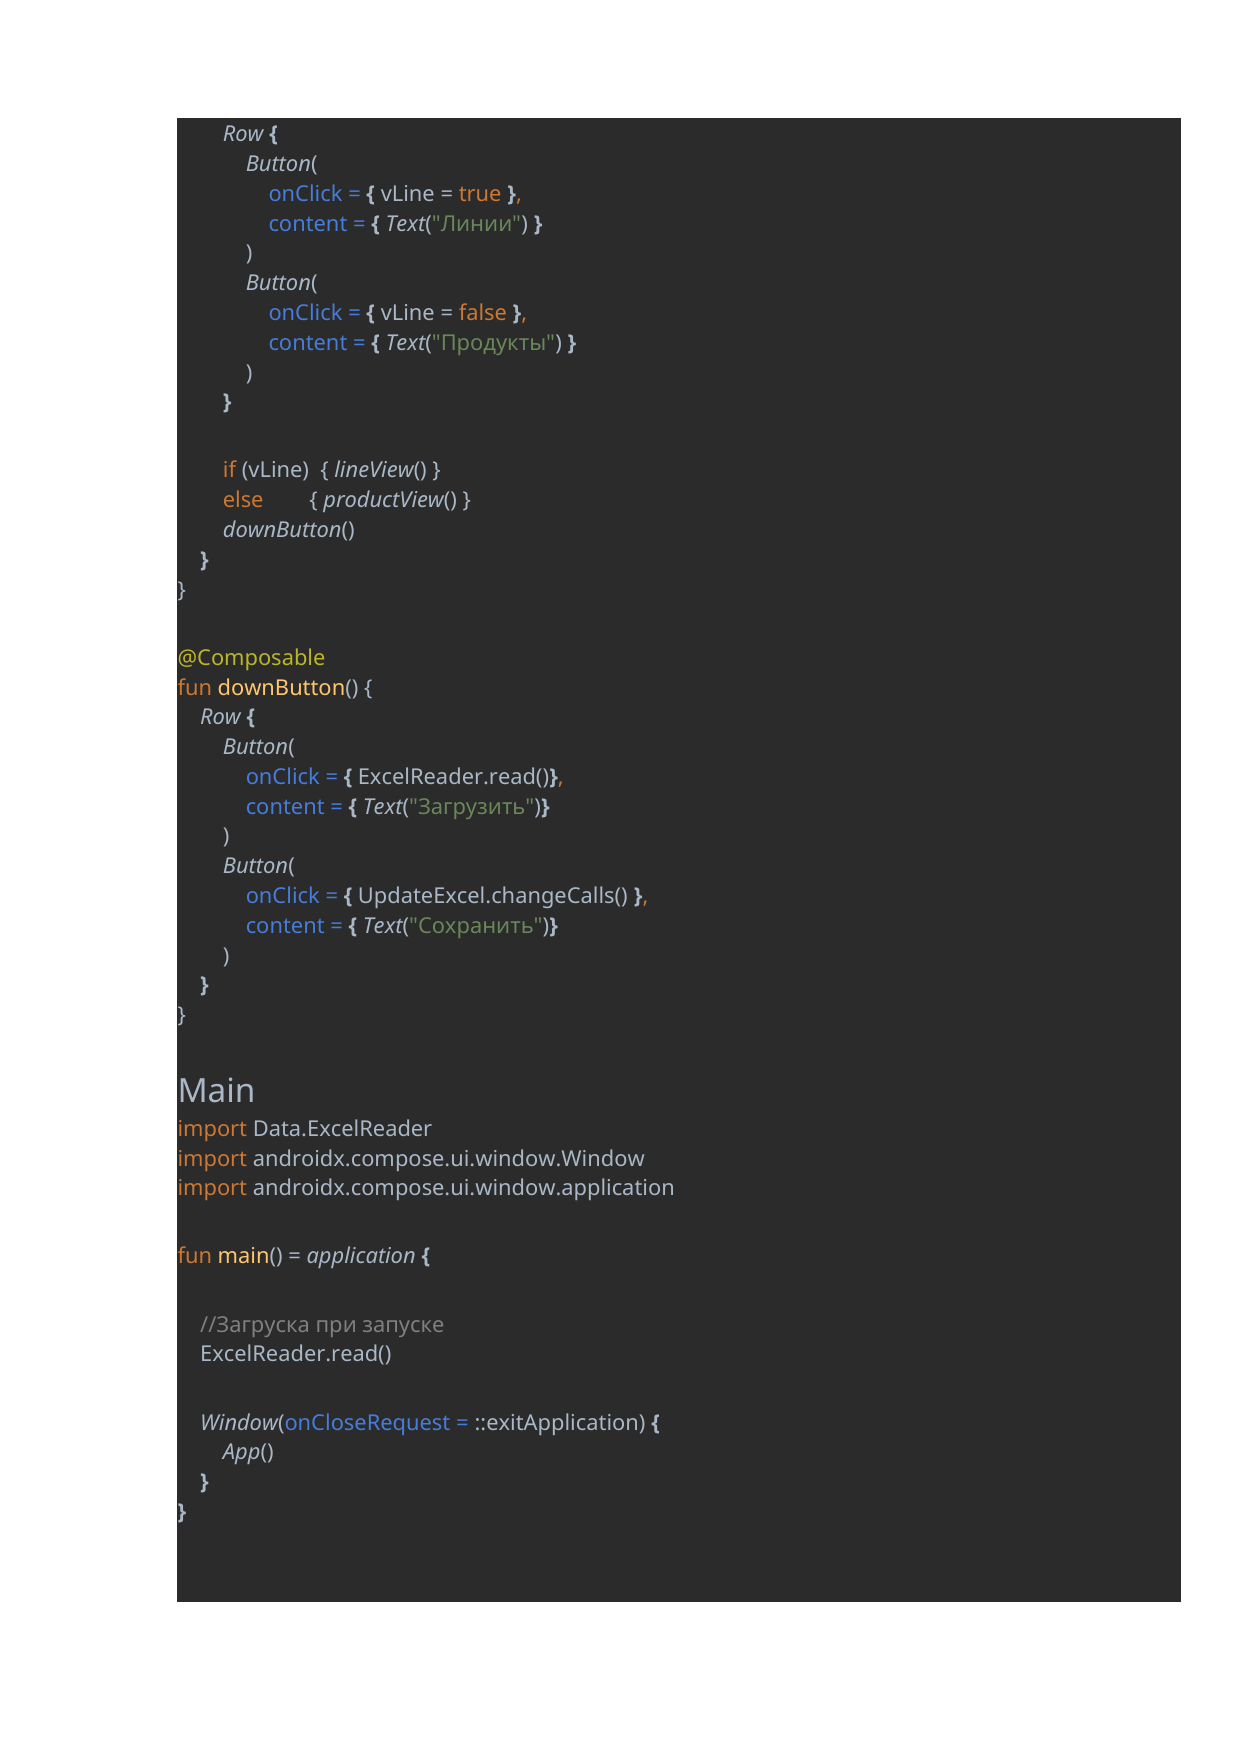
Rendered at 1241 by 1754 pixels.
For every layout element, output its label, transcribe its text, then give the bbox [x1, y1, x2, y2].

text import Data.ExcelReader import androidx.compose.ui.window.Window import androidx.compose.ui.window.application fun main() = application { //Загруска при запуске ExcelReader.read() Window(onCloseRequest = ::exitApplication) { App() } } [177, 1113, 1181, 1564]
text Row { Button( onClick = { vLine = true }, content = { Text("Линии") } ) Button( onClick = { vLine = false }, content = { Text("Продукты") } ) } if (vLine) { lineView() } else { productView() } downButton() } } @Composable fun downButton() { Row { Button( onClick = { ExcelReader.read()}, content = { Text("Загрузить")} ) Button( onClick = { UpdateExcel.changeCalls() }, content = { Text("Сохранить")} ) } } [177, 118, 1181, 1029]
text Main [177, 1067, 1181, 1113]
